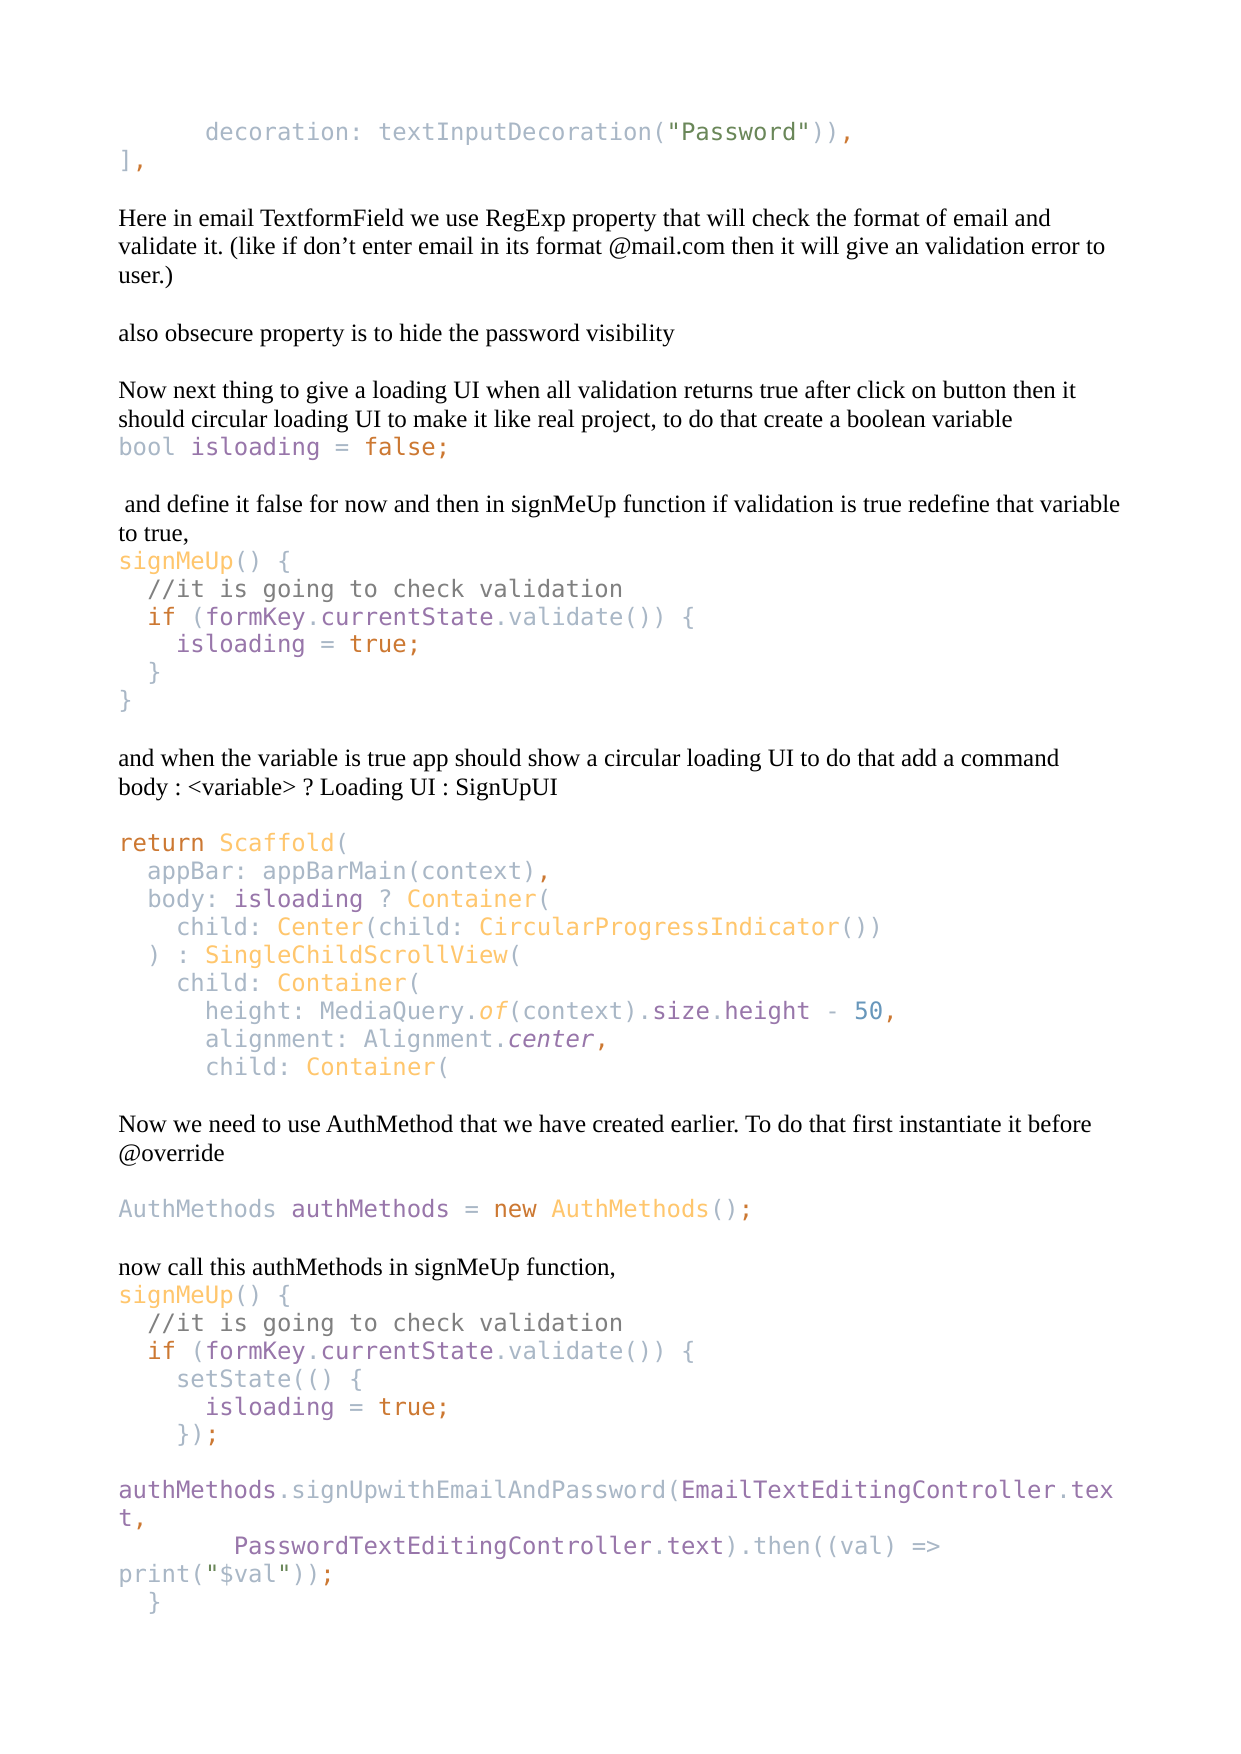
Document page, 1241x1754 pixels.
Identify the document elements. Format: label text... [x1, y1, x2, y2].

text body : <variable> ? Loading UI : SignUpUI [118, 772, 1122, 801]
text also obsecure property is to hide the password visibility [118, 318, 1122, 346]
text and define it false for now and then in signMeUp function if validation is true redefine that variable to true, [118, 489, 1122, 547]
text Here in email TextformField we use RegExp property that will check the format of email and validate it. (like if don’t enter email in its format @mail.com then it will give an validation error to user.) [118, 203, 1122, 289]
text signMeUp() { //it is going to check validation if (formKey.currentState.validate()) { setState(() { isloading = true; }); authMethods.signUpwithEmailAndPassword(EmailTextEditingController.text, PasswordTextEditingController.text).then((val) => print("$val")); } [118, 1281, 1122, 1616]
text and when the variable is true app should show a circular loading UI to do that add a command [118, 743, 1122, 772]
text AuthMethods authMethods = new AuthMethods(); [118, 1196, 1122, 1252]
text Now next thing to give a loading UI when all validation returns true after click on button then it should circular loading UI to make it like real project, to do that create a boolean variable [118, 375, 1122, 433]
text return Scaffold( appBar: appBarMain(context), body: isloading ? Container( child: Center(child: CircularProgressIndicator()) ) : SingleChildScrollView( child: Container( height: MediaQuery.of(context).size.height - 50, alignment: Alignment.center, child: Container( [118, 829, 1122, 1081]
text signMeUp() { //it is going to check validation if (formKey.currentState.validate()) { isloading = true; } } [118, 547, 1122, 714]
text bool isloading = false; [118, 433, 1122, 489]
text decoration: textInputDecoration("Password")), ], [118, 118, 1122, 174]
text Now we need to use AuthMethod that we have created earlier. To do that first instantiate it before @override [118, 1109, 1122, 1167]
text now call this authMethods in signMeUp function, [118, 1252, 1122, 1281]
